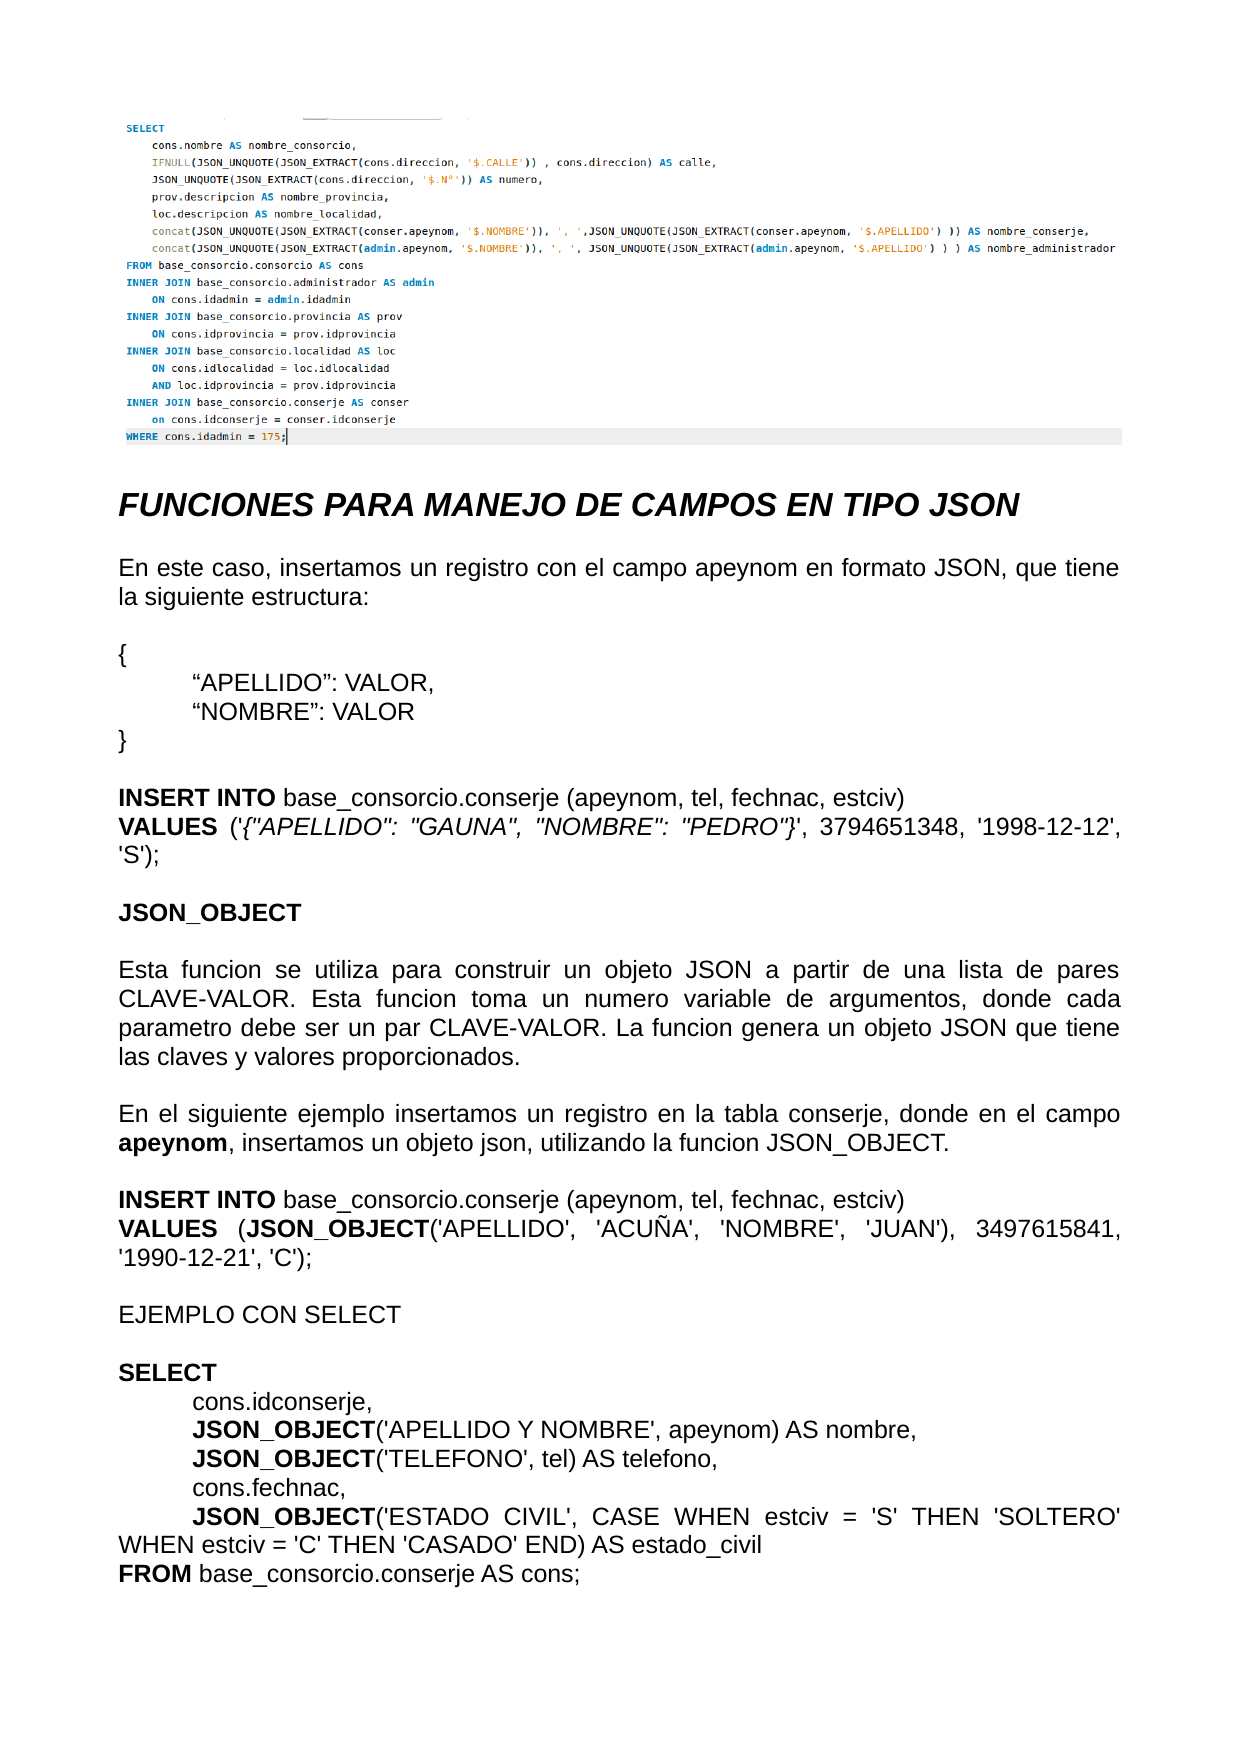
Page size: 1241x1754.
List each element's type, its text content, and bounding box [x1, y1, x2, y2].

text JSON_OBJECT('TELEFONO', tel) AS telefono, [118, 1444, 1122, 1473]
text FROM base_consorcio.conserje AS cons; [118, 1559, 1122, 1588]
text { [118, 639, 1122, 668]
text cons.idconserje, [118, 1386, 1122, 1415]
text VALUES (JSON_OBJECT('APELLIDO', 'ACUÑA', 'NOMBRE', 'JUAN'), 3497615841, '1990-12-21', 'C'); [118, 1214, 1122, 1271]
text En este caso, insertamos un registro con el campo apeynom en formato JSON, que tiene la siguiente estructura: [118, 553, 1122, 610]
text JSON_OBJECT('APELLIDO Y NOMBRE', apeynom) AS nombre, [118, 1415, 1122, 1444]
text En el siguiente ejemplo insertamos un registro en la tabla conserje, donde en el campo apeynom, insertamos un objeto json, utilizando la funcion JSON_OBJECT. [118, 1099, 1122, 1156]
text } [118, 725, 1122, 754]
text EJEMPLO CON SELECT [118, 1300, 1122, 1329]
text INSERT INTO base_consorcio.conserje (apeynom, tel, fechnac, estciv) [118, 1185, 1122, 1214]
text FUNCIONES PARA MANEJO DE CAMPOS EN TIPO JSON [118, 486, 1122, 524]
text VALUES ('{"APELLIDO": "GAUNA", "NOMBRE": "PEDRO"}', 3794651348, '1998-12-12', 'S'); [118, 811, 1122, 869]
text INSERT INTO base_consorcio.conserje (apeynom, tel, fechnac, estciv) [118, 783, 1122, 811]
text Esta funcion se utiliza para construir un objeto JSON a partir de una lista de pares CLAVE-VALOR. Esta funcion toma un numero variable de argumentos, donde cada parametro debe ser un par CLAVE-VALOR. La funcion genera un objeto JSON que tiene las claves y valores proporcionados. [118, 955, 1122, 1070]
text “APELLIDO”: VALOR, [118, 668, 1122, 696]
text JSON_OBJECT [118, 898, 1122, 926]
text SELECT [118, 1358, 1122, 1386]
text cons.fechnac, [118, 1473, 1122, 1501]
text JSON_OBJECT('ESTADO CIVIL', CASE WHEN estciv = 'S' THEN 'SOLTERO' WHEN estciv = 'C' THEN 'CASADO' END) AS estado_civil [118, 1501, 1122, 1559]
picture [118, 118, 1123, 457]
text “NOMBRE”: VALOR [118, 696, 1122, 725]
